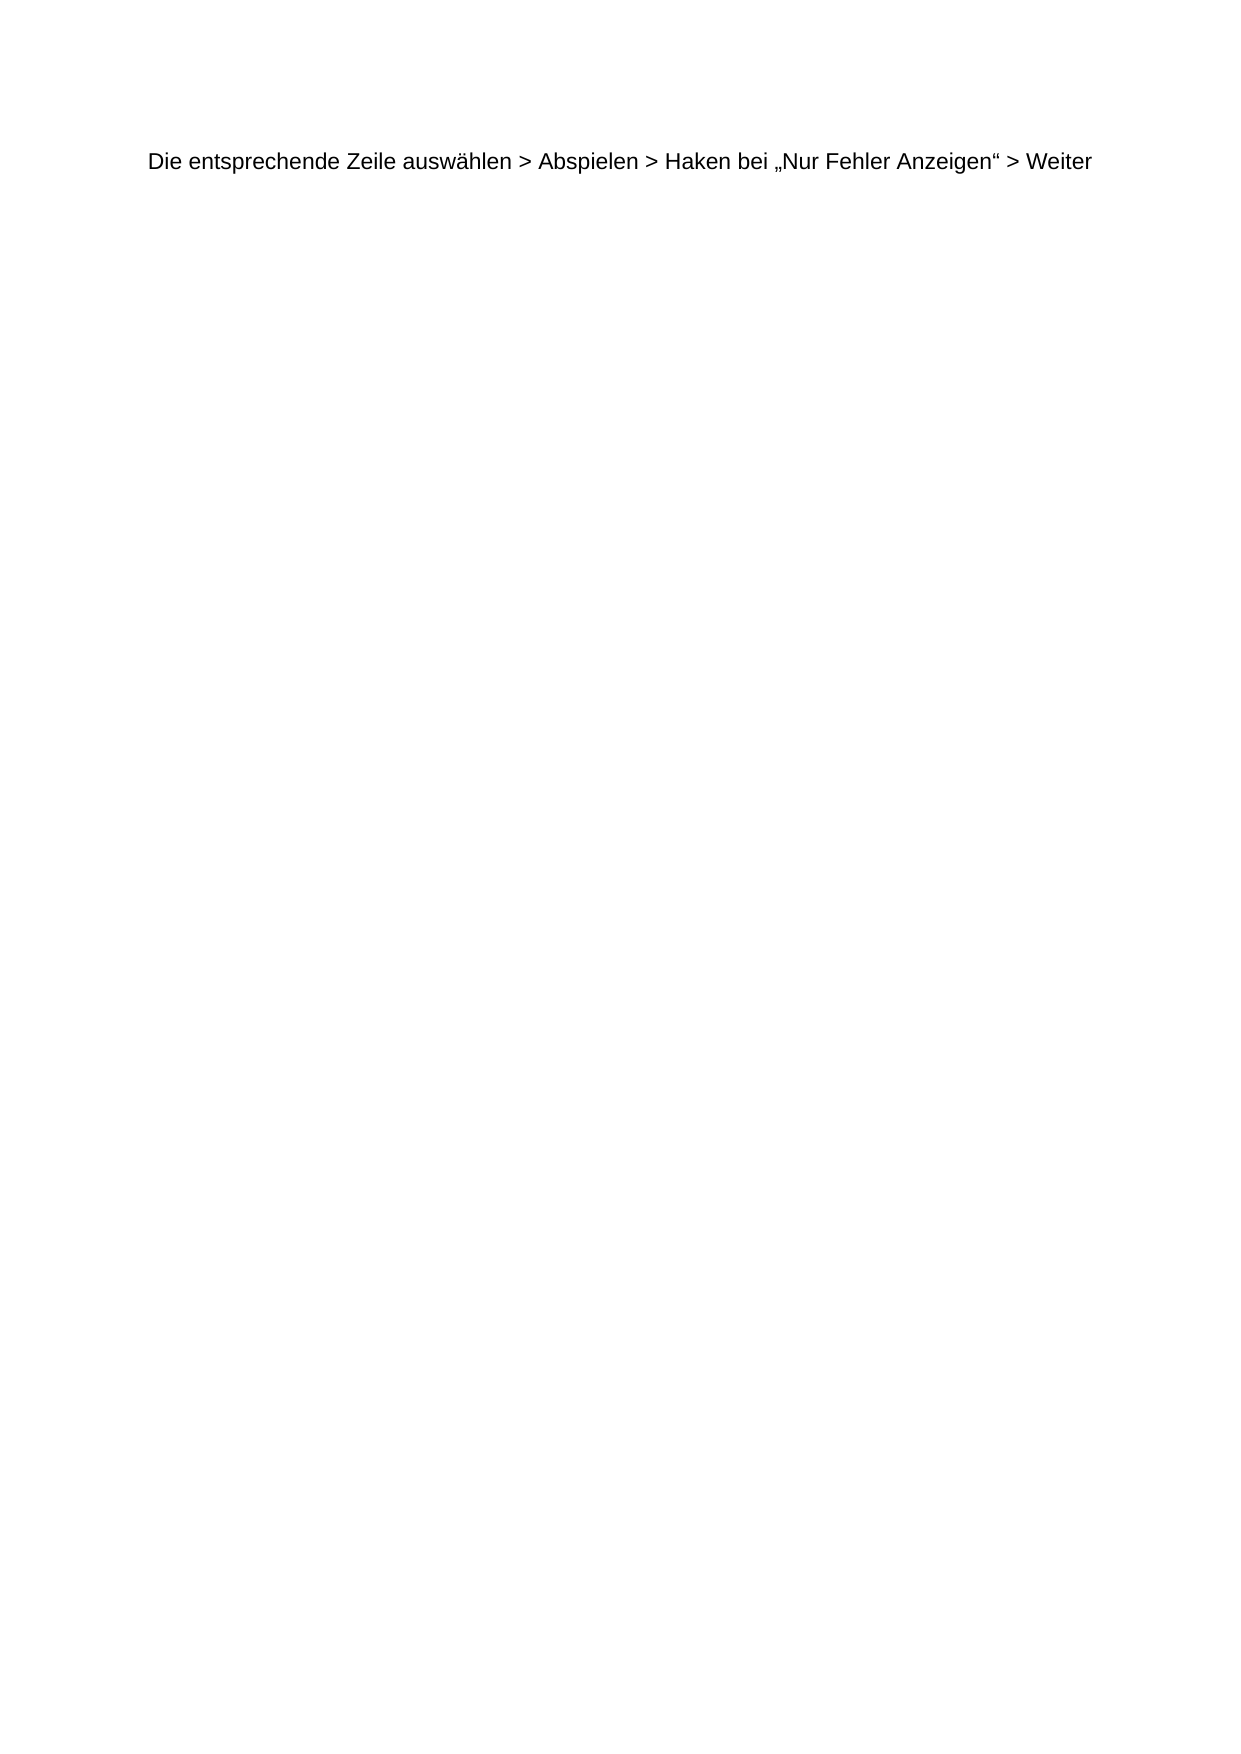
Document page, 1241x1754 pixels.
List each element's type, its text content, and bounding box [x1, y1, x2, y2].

text Die entsprechende Zeile auswählen > Abspielen > Haken bei „Nur Fehler Anzeigen“ > Weiter [148, 148, 1093, 174]
